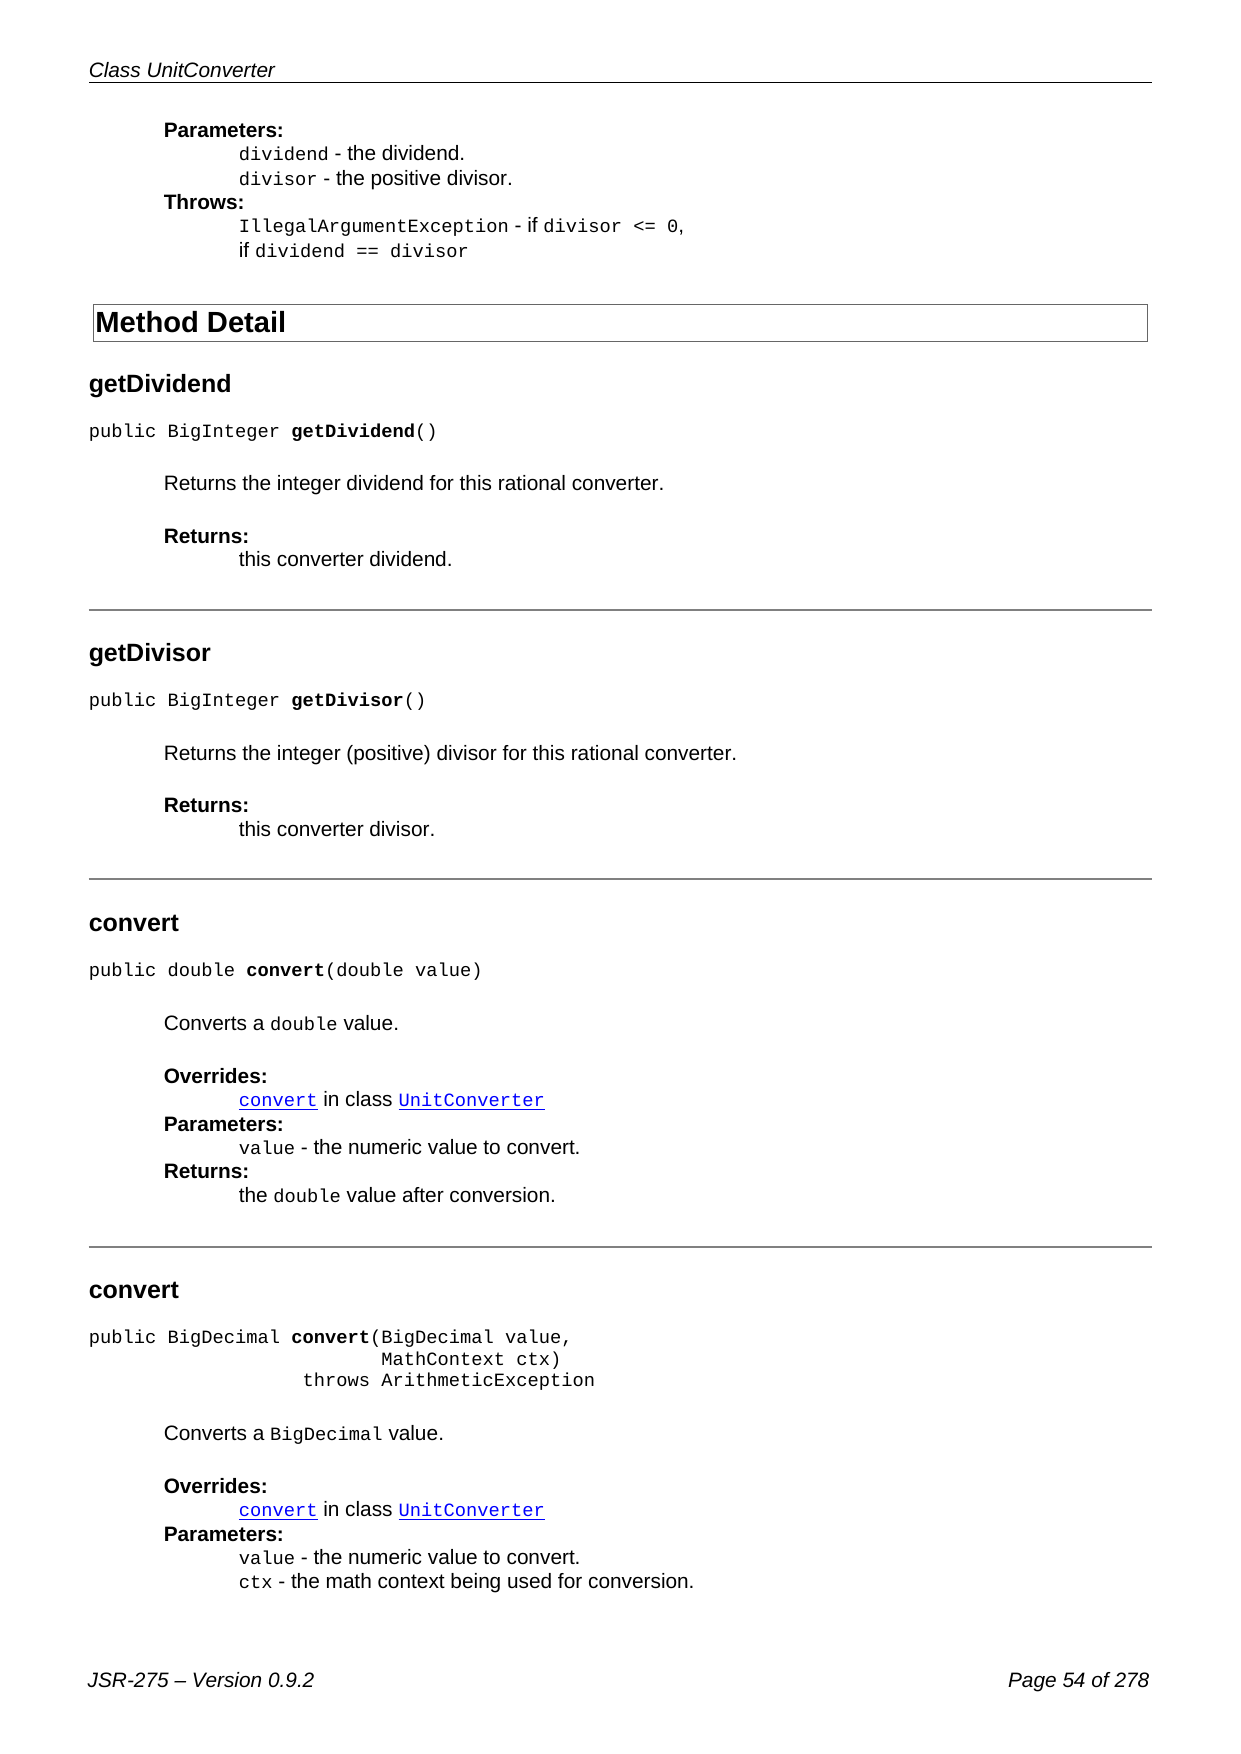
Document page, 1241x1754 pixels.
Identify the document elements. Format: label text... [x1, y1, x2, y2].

text Parameters: [163, 1522, 1152, 1546]
subtitle getDivisor [88, 639, 1152, 667]
subtitle convert [88, 908, 1152, 936]
text Throws: [163, 191, 1152, 214]
text value - the numeric value to convert. [238, 1546, 1152, 1570]
text Returns: [163, 794, 1152, 817]
text convert in class UnitConverter [238, 1498, 1152, 1522]
text Returns: [163, 1160, 1152, 1183]
subtitle Method Detail [94, 305, 1147, 341]
text convert in class UnitConverter [238, 1088, 1152, 1112]
text Returns the integer (positive) divisor for this rational converter. [163, 741, 1152, 765]
text Parameters: [163, 1112, 1152, 1136]
text public double convert(double value) [88, 961, 1152, 982]
text public BigInteger getDivisor() [88, 691, 1152, 712]
subtitle getDividend [88, 369, 1152, 397]
text Returns: [163, 524, 1152, 547]
text Parameters: [163, 118, 1152, 142]
text public BigInteger getDividend() [88, 421, 1152, 443]
text value - the numeric value to convert. [238, 1136, 1152, 1160]
text Converts a double value. [163, 1011, 1152, 1036]
text this converter divisor. [238, 817, 1152, 840]
text Overrides: [163, 1065, 1152, 1088]
text the double value after conversion. [238, 1183, 1152, 1208]
text Overrides: [163, 1475, 1152, 1498]
text this converter dividend. [238, 547, 1152, 571]
text ctx - the math context being used for conversion. [238, 1570, 1152, 1594]
text public BigDecimal convert(BigDecimal value, MathContext ctx) throws ArithmeticException [88, 1328, 1152, 1392]
text IllegalArgumentException - if divisor <= 0, if dividend == divisor [238, 214, 1152, 263]
subtitle convert [88, 1276, 1152, 1304]
text Converts a BigDecimal value. [163, 1421, 1152, 1446]
text divisor - the positive divisor. [238, 166, 1152, 191]
text Returns the integer dividend for this rational converter. [163, 472, 1152, 495]
text dividend - the dividend. [238, 142, 1152, 166]
